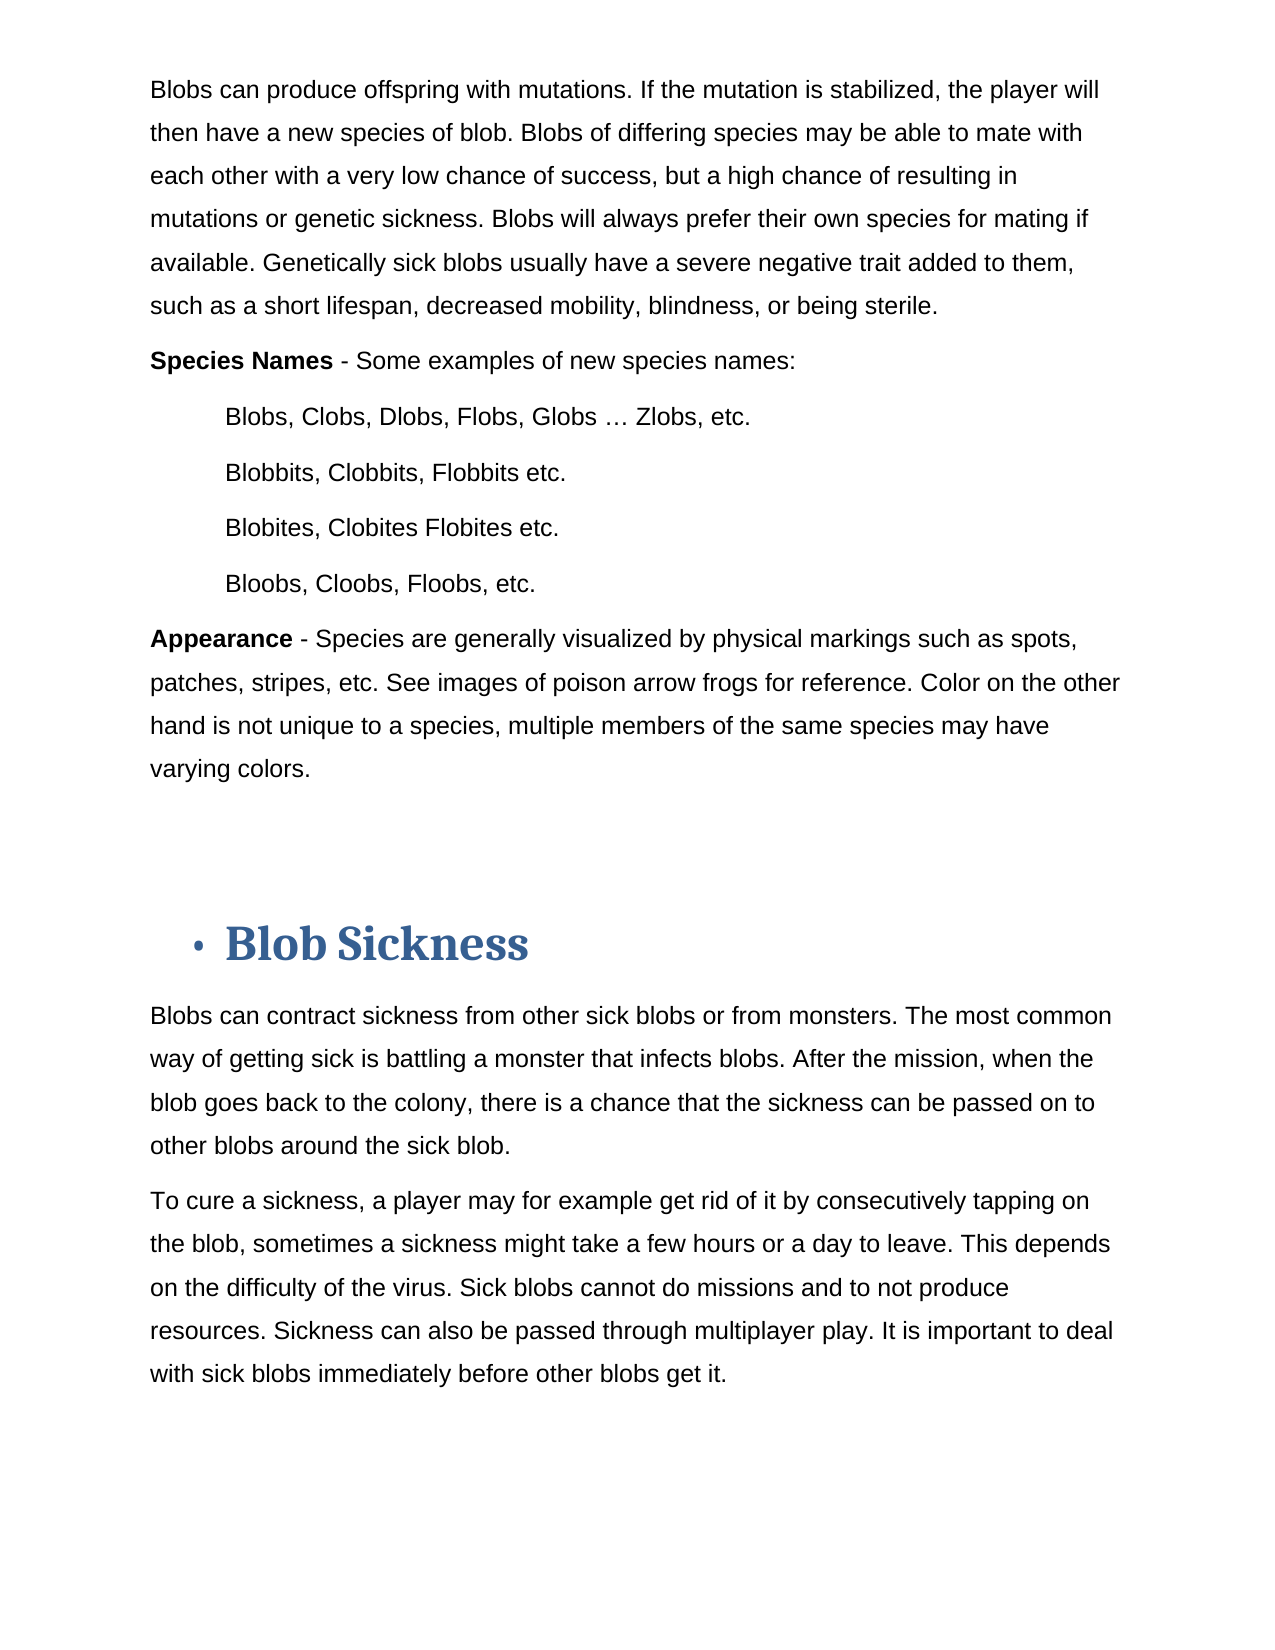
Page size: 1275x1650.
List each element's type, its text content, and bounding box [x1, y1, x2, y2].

list Blob Sickness [187, 915, 1125, 972]
text Blobites, Clobites Flobites etc. [225, 513, 1125, 542]
text Blobs, Clobs, Dlobs, Flobs, Globs … Zlobs, etc. [225, 402, 1125, 431]
text Blobs can contract sickness from other sick blobs or from monsters. The most common way of getting sick is battling a monster that infects blobs. After the mission, when the blob goes back to the colony, there is a chance that the sickness can be passed on to other blobs around the sick blob. [150, 1001, 1125, 1159]
text Bloobs, Cloobs, Floobs, etc. [225, 569, 1125, 597]
text Appearance - Species are generally visualized by physical markings such as spots, patches, stripes, etc. See images of poison arrow frogs for reference. Color on the other hand is not unique to a species, multiple members of the same species may have varying colors. [150, 624, 1125, 782]
text Species Names - Some examples of new species names: [150, 346, 1125, 375]
text Blobs can produce offspring with mutations. If the mutation is stabilized, the player will then have a new species of blob. Blobs of differing species may be able to mate with each other with a very low chance of success, but a high chance of resulting in mutations or genetic sickness. Blobs will always prefer their own species for mating if available. Genetically sick blobs usually have a severe negative trait added to them, such as a short lifespan, decreased mobility, blindness, or being sterile. [150, 75, 1125, 319]
text To cure a sickness, a player may for example get rid of it by consecutively tapping on the blob, sometimes a sickness might take a few hours or a day to leave. This depends on the difficulty of the virus. Sick blobs cannot do missions and to not produce resources. Sickness can also be passed through multiplayer play. It is important to deal with sick blobs immediately before other blobs get it. [150, 1186, 1125, 1387]
text Blobbits, Clobbits, Flobbits etc. [225, 457, 1125, 486]
